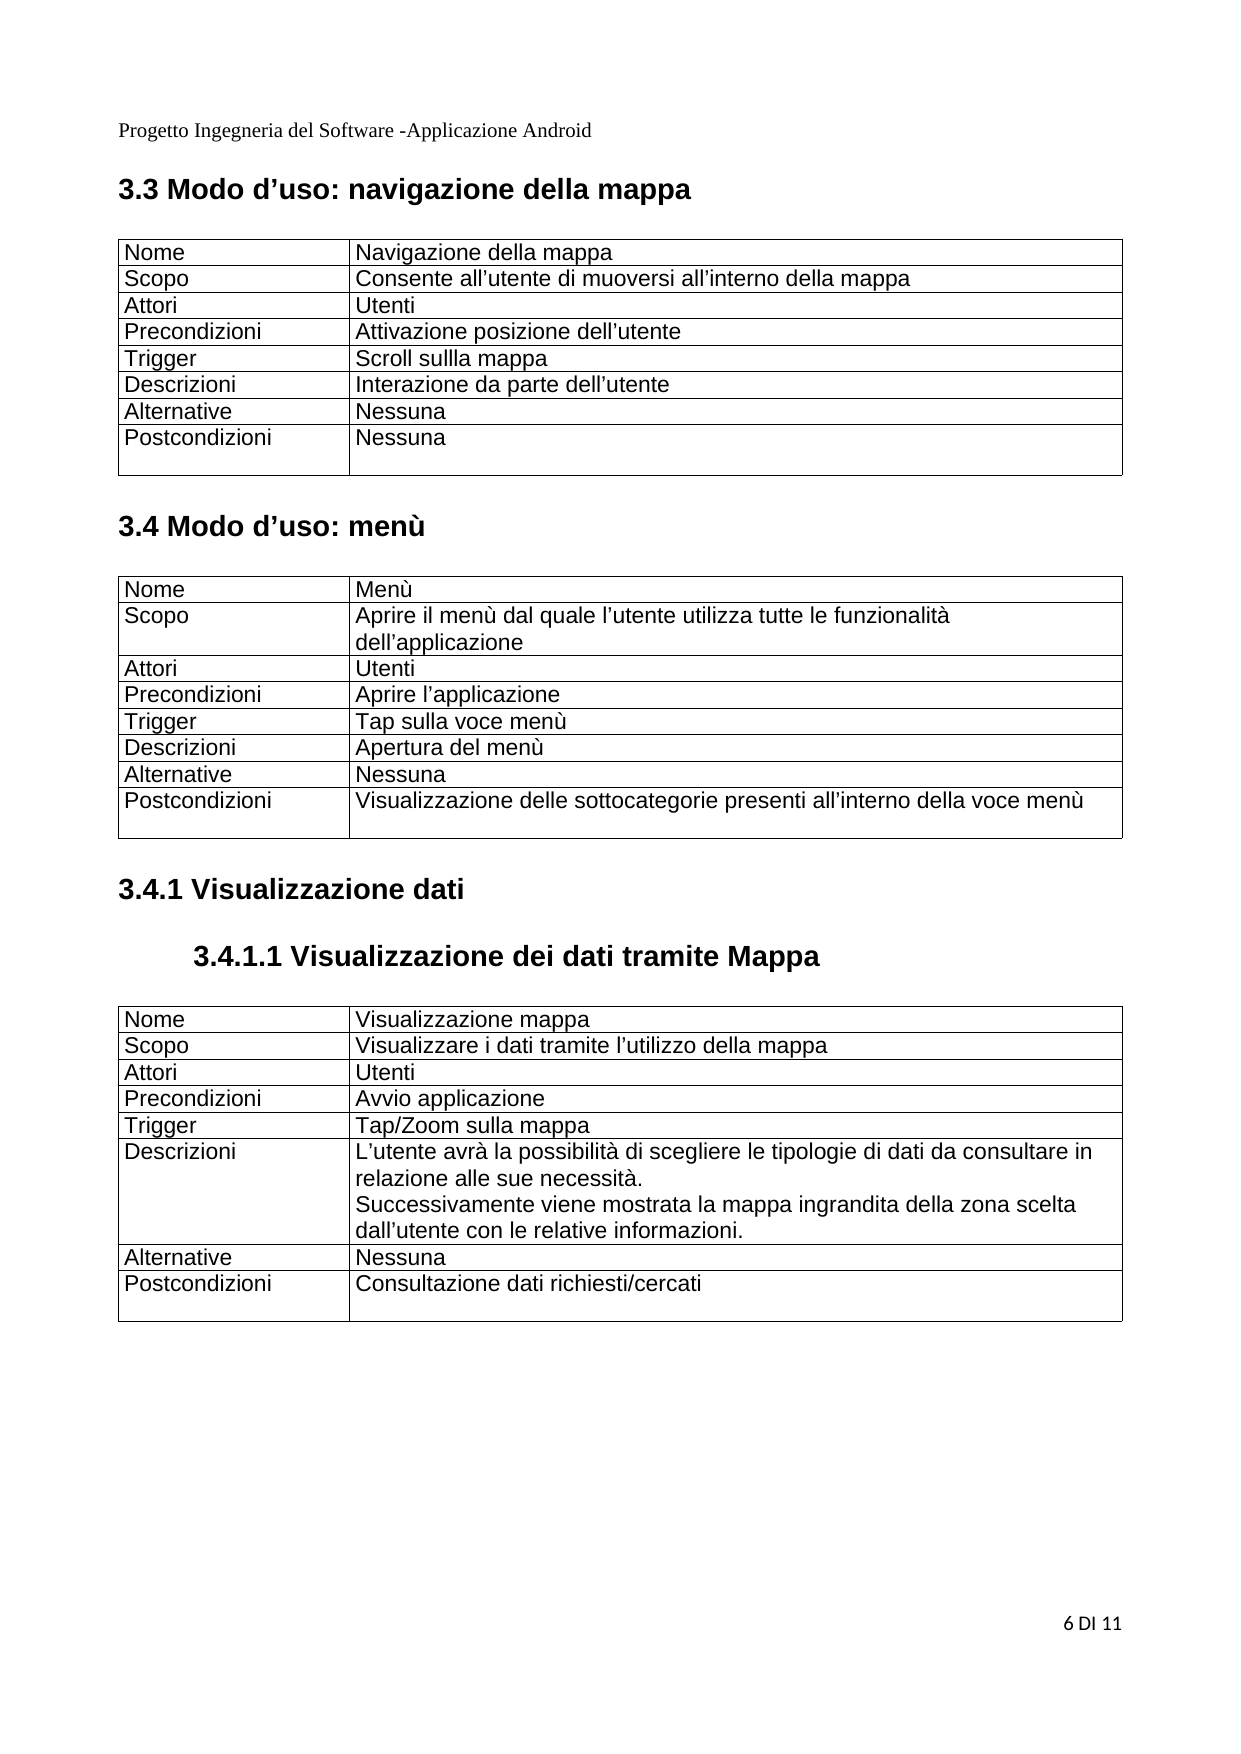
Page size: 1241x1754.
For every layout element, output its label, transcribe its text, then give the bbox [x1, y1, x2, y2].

table_header Visualizzazione mappa [350, 1007, 1122, 1032]
table_header Nome [119, 240, 349, 265]
table_cell Postcondizioni [119, 788, 349, 838]
table_header Nome [119, 1007, 349, 1032]
subtitle 3.4.1 Visualizzazione dati [118, 872, 1122, 905]
table_cell Utenti [350, 656, 1122, 681]
table_cell Tap/Zoom sulla mappa [350, 1113, 1122, 1138]
table_cell Attori [119, 1060, 349, 1085]
table_cell Attori [119, 656, 349, 681]
table_cell Alternative [119, 399, 349, 424]
table_header Menù [350, 577, 1122, 602]
table_cell Scopo [119, 1033, 349, 1059]
table_cell Scroll sullla mappa [350, 346, 1122, 371]
table_cell Precondizioni [119, 319, 349, 345]
table_cell Postcondizioni [119, 425, 349, 475]
table_cell Apertura del menù [350, 735, 1122, 761]
table_cell Visualizzazione delle sottocategorie presenti all’interno della voce menù [350, 788, 1122, 838]
table_cell Trigger [119, 709, 349, 734]
table_cell Utenti [350, 293, 1122, 318]
table_cell Postcondizioni [119, 1271, 349, 1321]
table_cell L’utente avrà la possibilità di scegliere le tipologie di dati da consultare in relazione alle sue necessità. Successivamente viene mostrata la mappa ingrandita della zona scelta dall’utente con le relative informazioni. [350, 1139, 1122, 1244]
table_cell Attivazione posizione dell’utente [350, 319, 1122, 345]
table_cell Avvio applicazione [350, 1086, 1122, 1112]
table_cell Nessuna [350, 1245, 1122, 1270]
table_cell Precondizioni [119, 1086, 349, 1112]
table_cell Consente all’utente di muoversi all’interno della mappa [350, 266, 1122, 292]
subtitle 3.4 Modo d’uso: menù [118, 508, 1122, 542]
table_cell Nessuna [350, 425, 1122, 475]
table_cell Trigger [119, 346, 349, 371]
table_cell Aprire il menù dal quale l’utente utilizza tutte le funzionalità dell’applicazione [350, 603, 1122, 655]
table_cell Scopo [119, 266, 349, 292]
table_cell Aprire l’applicazione [350, 682, 1122, 708]
table_cell Nessuna [350, 399, 1122, 424]
table_cell Utenti [350, 1060, 1122, 1085]
table_cell Consultazione dati richiesti/cercati [350, 1271, 1122, 1321]
table_cell Trigger [119, 1113, 349, 1138]
table_header Nome [119, 577, 349, 602]
table_cell Descrizioni [119, 735, 349, 761]
table_cell Precondizioni [119, 682, 349, 708]
table_cell Scopo [119, 603, 349, 655]
table_cell Nessuna [350, 762, 1122, 787]
subtitle 3.4.1.1 Visualizzazione dei dati tramite Mappa [118, 939, 1122, 972]
table_header Navigazione della mappa [350, 240, 1122, 265]
subtitle 3.3 Modo d’uso: navigazione della mappa [118, 172, 1122, 205]
table_cell Descrizioni [119, 372, 349, 398]
table_cell Alternative [119, 762, 349, 787]
table_cell Visualizzare i dati tramite l’utilizzo della mappa [350, 1033, 1122, 1059]
table_cell Attori [119, 293, 349, 318]
table_cell Descrizioni [119, 1139, 349, 1244]
table_cell Interazione da parte dell’utente [350, 372, 1122, 398]
table_cell Alternative [119, 1245, 349, 1270]
table_cell Tap sulla voce menù [350, 709, 1122, 734]
